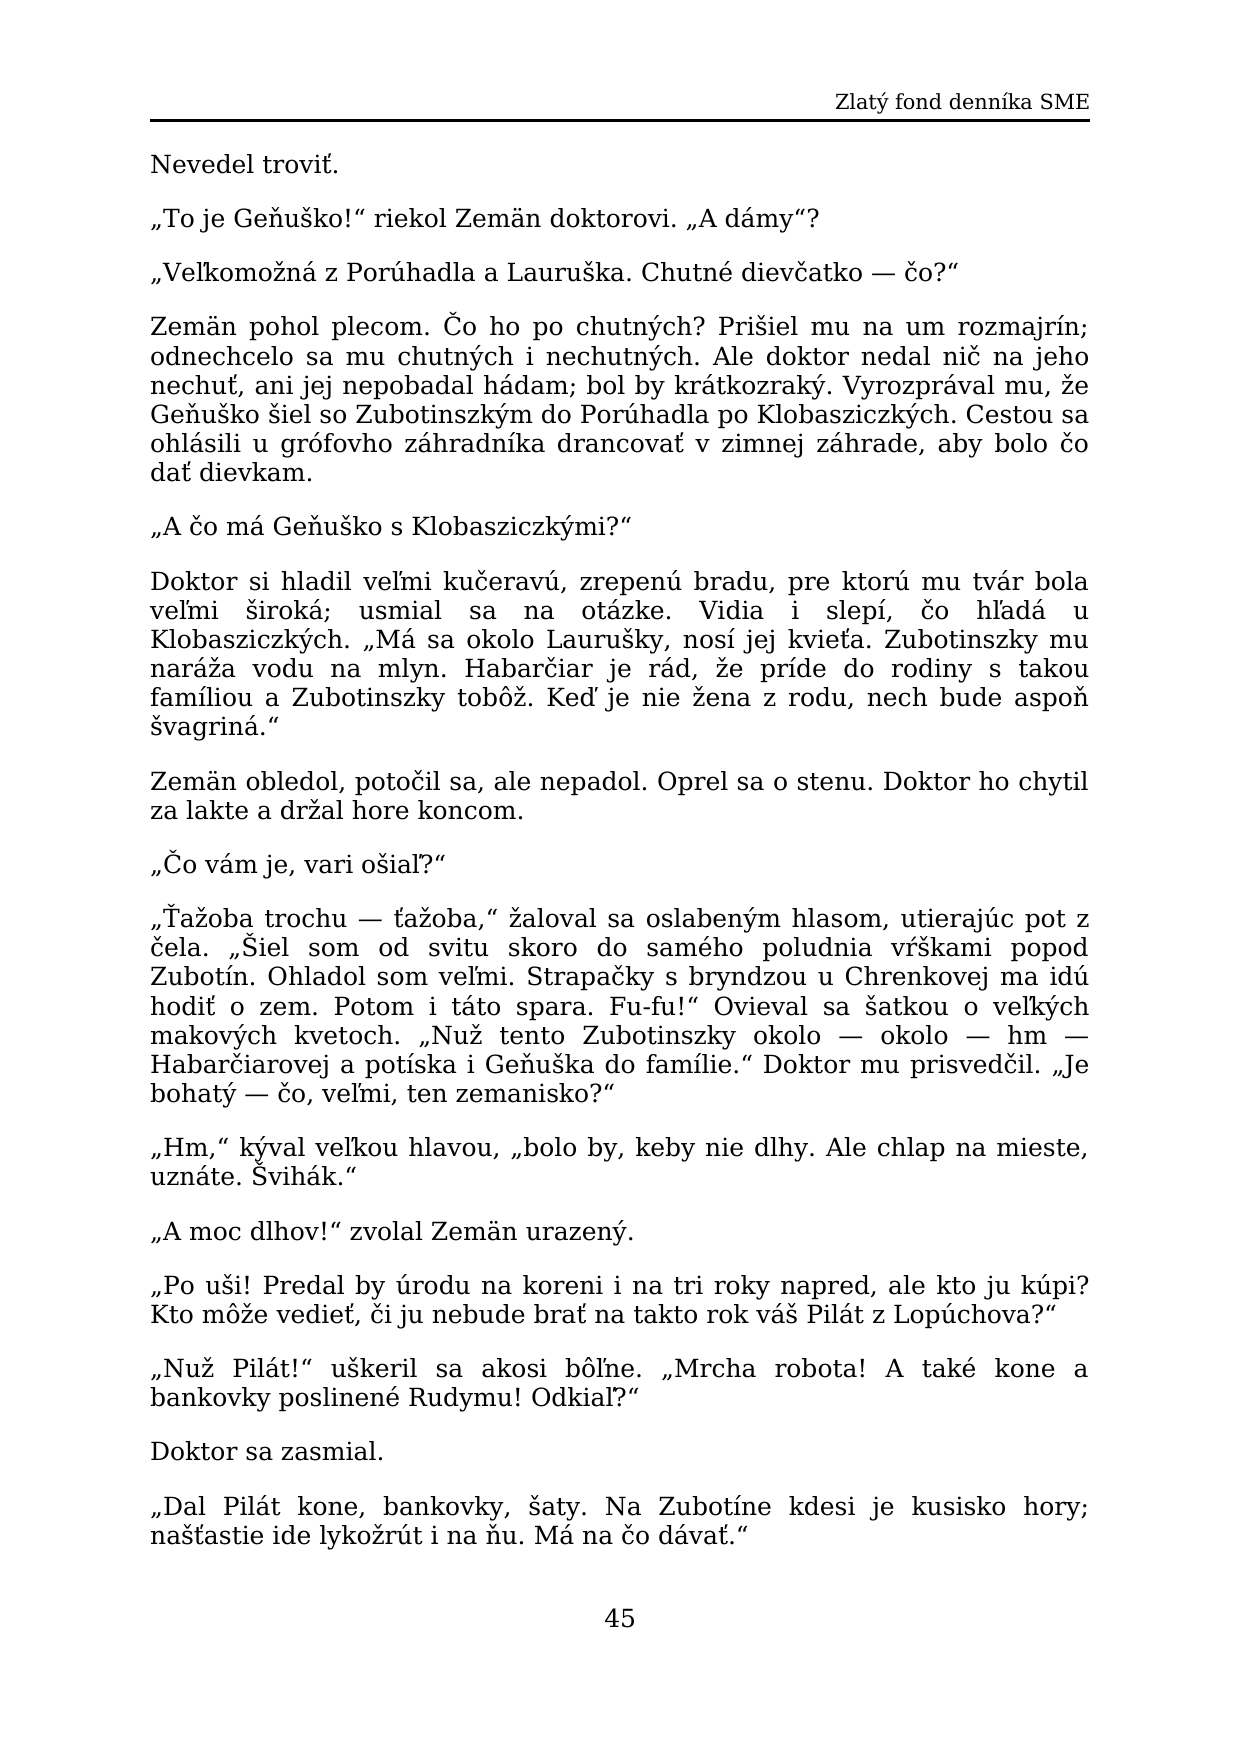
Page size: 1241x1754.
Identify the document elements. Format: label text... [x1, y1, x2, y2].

text Doktor sa zasmial. [150, 1437, 1090, 1467]
text „Ťažoba trochu — ťažoba,“ žaloval sa oslabeným hlasom, utierajúc pot z čela. „Šiel som od svitu skoro do samého poludnia vŕškami popod Zubotín. Ohladol som veľmi. Strapačky s bryndzou u Chrenkovej ma idú hodiť o zem. Potom i táto spara. Fu-fu!“ Ovieval sa šatkou o veľkých makových kvetoch. „Nuž tento Zubotinszky okolo — okolo — hm — Habarčiarovej a potíska i Geňuška do famílie.“ Doktor mu prisvedčil. „Je bohatý — čo, veľmi, ten zemanisko?“ [150, 904, 1090, 1108]
text „Veľkomožná z Porúhadla a Lauruška. Chutné dievčatko — čo?“ [150, 258, 1090, 287]
text Zemän obledol, potočil sa, ale nepadol. Oprel sa o stenu. Doktor ho chytil za lakte a držal hore koncom. [150, 767, 1090, 825]
text „Nuž Pilát!“ uškeril sa akosi bôľne. „Mrcha robota! A také kone a bankovky poslinené Rudymu! Odkiaľ?“ [150, 1354, 1090, 1412]
text „Po uši! Predal by úrodu na koreni i na tri roky napred, ale kto ju kúpi? Kto môže vedieť, či ju nebude brať na takto rok váš Pilát z Lopúchova?“ [150, 1271, 1090, 1329]
text „A čo má Geňuško s Klobasziczkými?“ [150, 512, 1090, 542]
text „Čo vám je, vari ošiaľ?“ [150, 850, 1090, 879]
text Nevedel troviť. [150, 150, 1090, 179]
text Doktor si hladil veľmi kučeravú, zrepenú bradu, pre ktorú mu tvár bola veľmi široká; usmial sa na otázke. Vidia i slepí, čo hľadá u Klobasziczkých. „Má sa okolo Laurušky, nosí jej kvieťa. Zubotinszky mu naráža vodu na mlyn. Habarčiar je rád, že príde do rodiny s takou famíliou a Zubotinszky tobôž. Keď je nie žena z rodu, nech bude aspoň švagriná.“ [150, 567, 1090, 742]
text „Hm,“ kýval veľkou hlavou, „bolo by, keby nie dlhy. Ale chlap na mieste, uznáte. Švihák.“ [150, 1133, 1090, 1192]
text Zemän pohol plecom. Čo ho po chutných? Prišiel mu na um rozmajrín; odnechcelo sa mu chutných i nechutných. Ale doktor nedal nič na jeho nechuť, ani jej nepobadal hádam; bol by krátkozraký. Vyrozprával mu, že Geňuško šiel so Zubotinszkým do Porúhadla po Klobasziczkých. Cestou sa ohlásili u grófovho záhradníka drancovať v zimnej záhrade, aby bolo čo dať dievkam. [150, 312, 1090, 487]
text „Dal Pilát kone, bankovky, šaty. Na Zubotíne kdesi je kusisko hory; našťastie ide lykožrút i na ňu. Má na čo dávať.“ [150, 1492, 1090, 1550]
text „To je Geňuško!“ riekol Zemän doktorovi. „A dámy“? [150, 204, 1090, 233]
text „A moc dlhov!“ zvolal Zemän urazený. [150, 1217, 1090, 1246]
